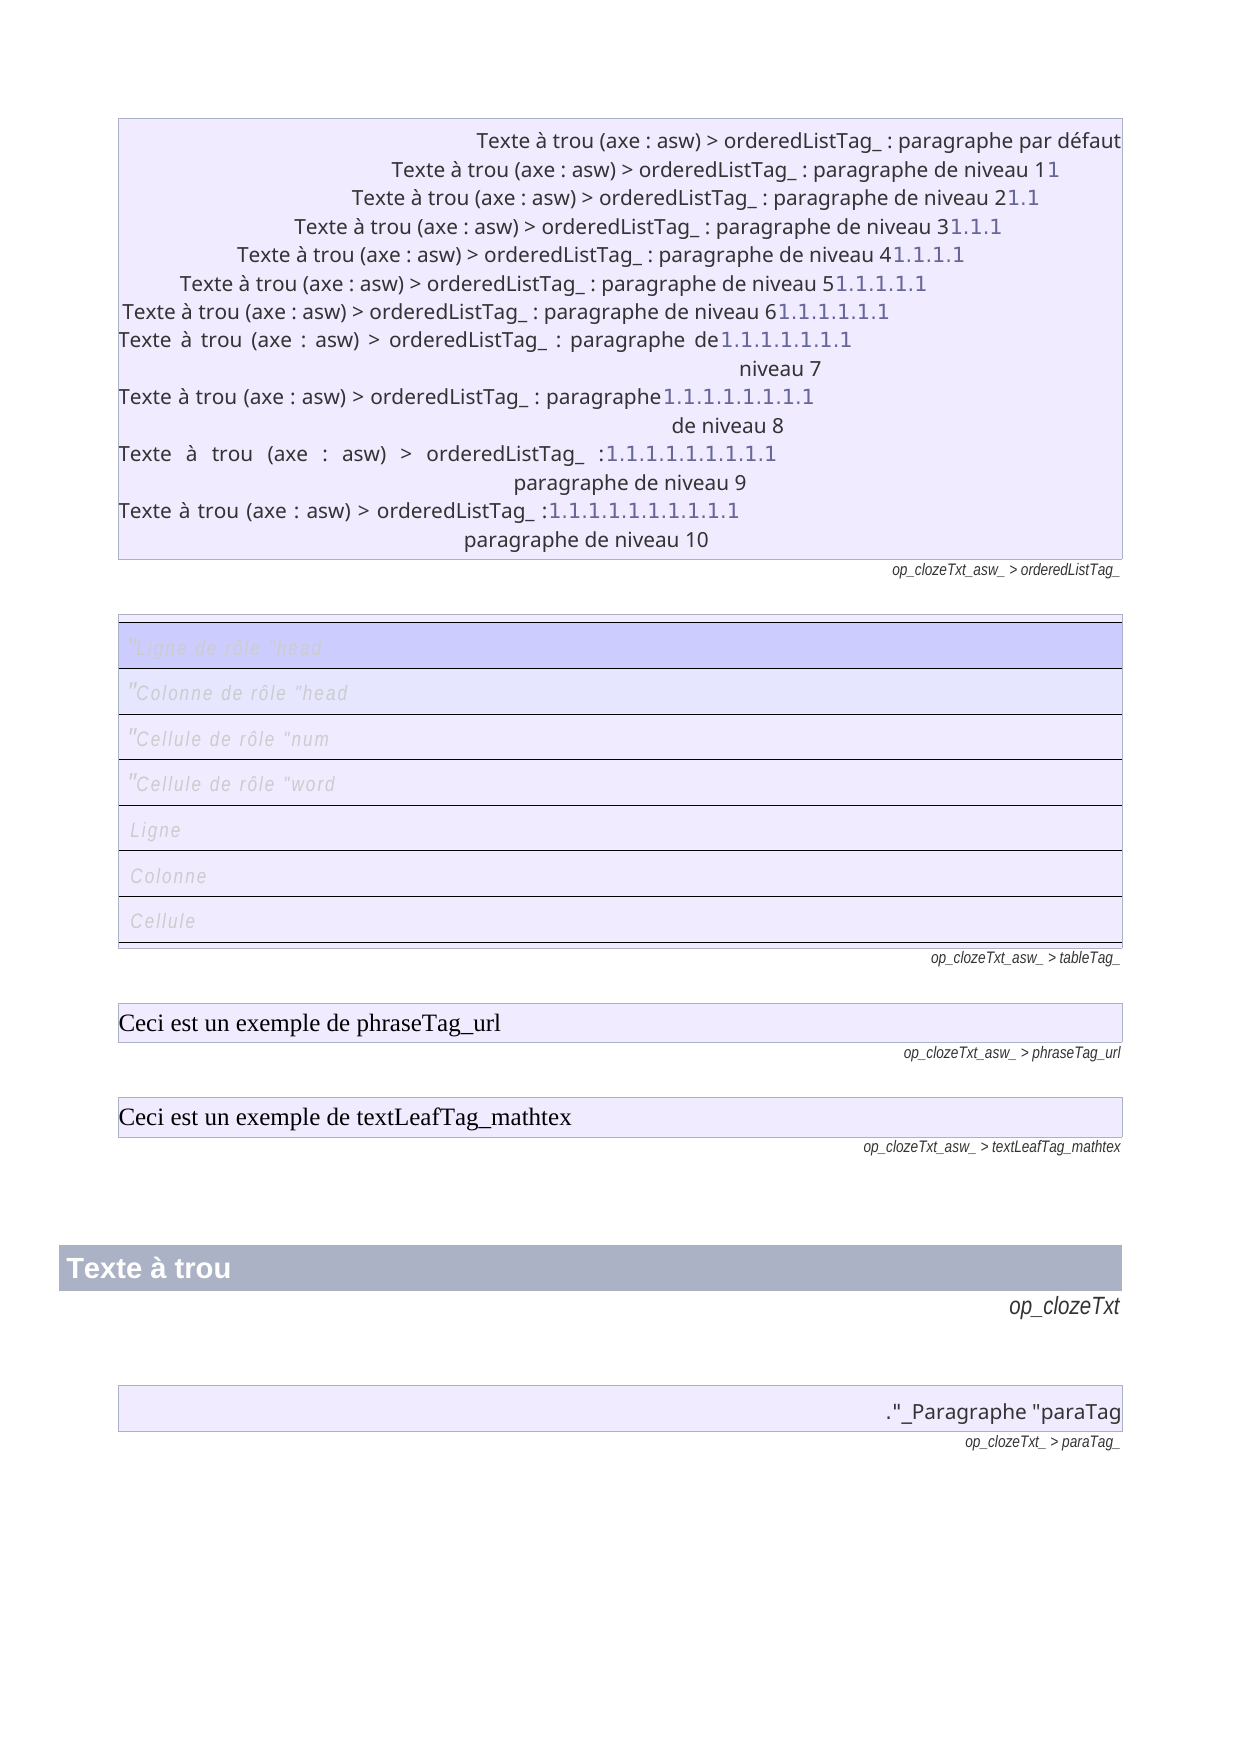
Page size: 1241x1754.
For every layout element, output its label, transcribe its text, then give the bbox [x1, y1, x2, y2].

table_cell Colonne [119, 851, 1122, 896]
title op_clozeTxt_ > paraTag_ [118, 1432, 1122, 1451]
table_cell Cellule [119, 897, 1122, 942]
subtitle op_clozeTxt [118, 1291, 1122, 1320]
table_cell Ligne [119, 806, 1122, 850]
table_header Texte à trou (axe : asw) > orderedListTag_ : paragraphe par défaut Texte à trou (axe : asw) > orderedListTag_ : paragraphe de niveau 1 Texte à trou (axe : asw) > orderedListTag_ : paragraphe de niveau 2 Texte à trou (axe : asw) > orderedListTag_ : paragraphe de niveau 3 Texte à trou (axe : asw) > orderedListTag_ : paragraphe de niveau 4 Texte à trou (axe : asw) > orderedListTag_ : paragraphe de niveau 5 Texte à trou (axe : asw) > orderedListTag_ : paragraphe de niveau 6 Texte à trou (axe : asw) > orderedListTag_ : paragraphe de niveau 7 Texte à trou (axe : asw) > orderedListTag_ : paragraphe de niveau 8 Texte à trou (axe : asw) > orderedListTag_ : paragraphe de niveau 9 Texte à trou (axe : asw) > orderedListTag_ : paragraphe de niveau 10 [119, 119, 1122, 559]
table_header Paragraphe "paraTag_". [119, 1386, 1122, 1431]
title op_clozeTxt_asw_ > tableTag_ [118, 949, 1122, 967]
title op_clozeTxt_asw_ > phraseTag_url [118, 1043, 1122, 1062]
table_cell Cellule de rôle "word" [119, 760, 1122, 805]
table_cell Cellule de rôle "num" [119, 715, 1122, 759]
title op_clozeTxt_asw_ > orderedListTag_ [118, 560, 1122, 578]
table_header Ceci est un exemple de phraseTag_url [119, 1004, 1122, 1042]
table_header [119, 615, 1122, 622]
title op_clozeTxt_asw_ > textLeafTag_mathtex [118, 1138, 1122, 1156]
table_cell Colonne de rôle "head" [119, 669, 1122, 713]
table_header [119, 943, 1122, 948]
table_header Ceci est un exemple de textLeafTag_mathtex [119, 1098, 1122, 1137]
title Texte à trou [60, 1246, 1122, 1290]
table_header Ligne de rôle "head" [119, 623, 1122, 668]
